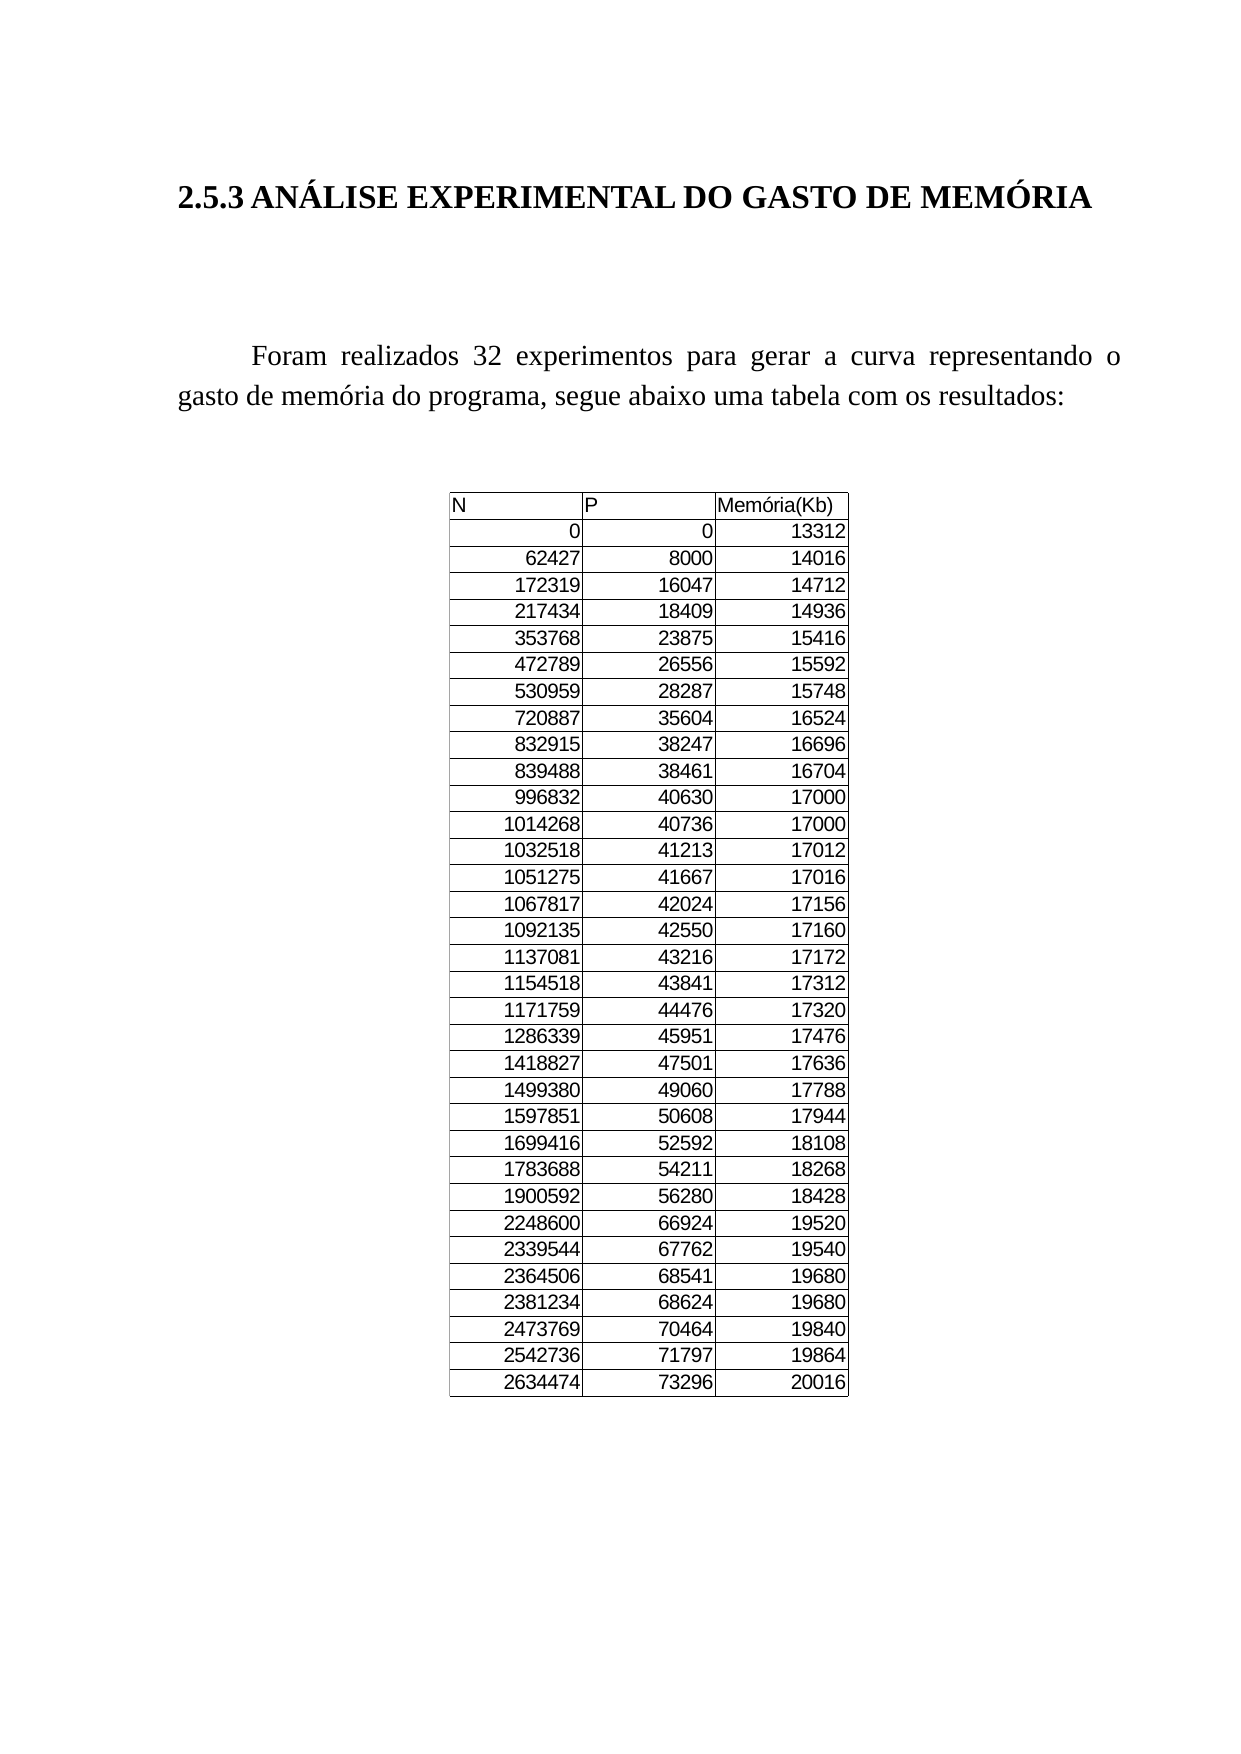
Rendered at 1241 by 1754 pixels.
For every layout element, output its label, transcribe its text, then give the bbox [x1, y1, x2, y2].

subtitle 2.5.3 ANÁLISE EXPERIMENTAL DO GASTO DE MEMÓRIA [177, 177, 1122, 216]
text Foram realizados 32 experimentos para gerar a curva representando o gasto de memória do programa, segue abaixo uma tabela com os resultados: [177, 338, 1122, 411]
